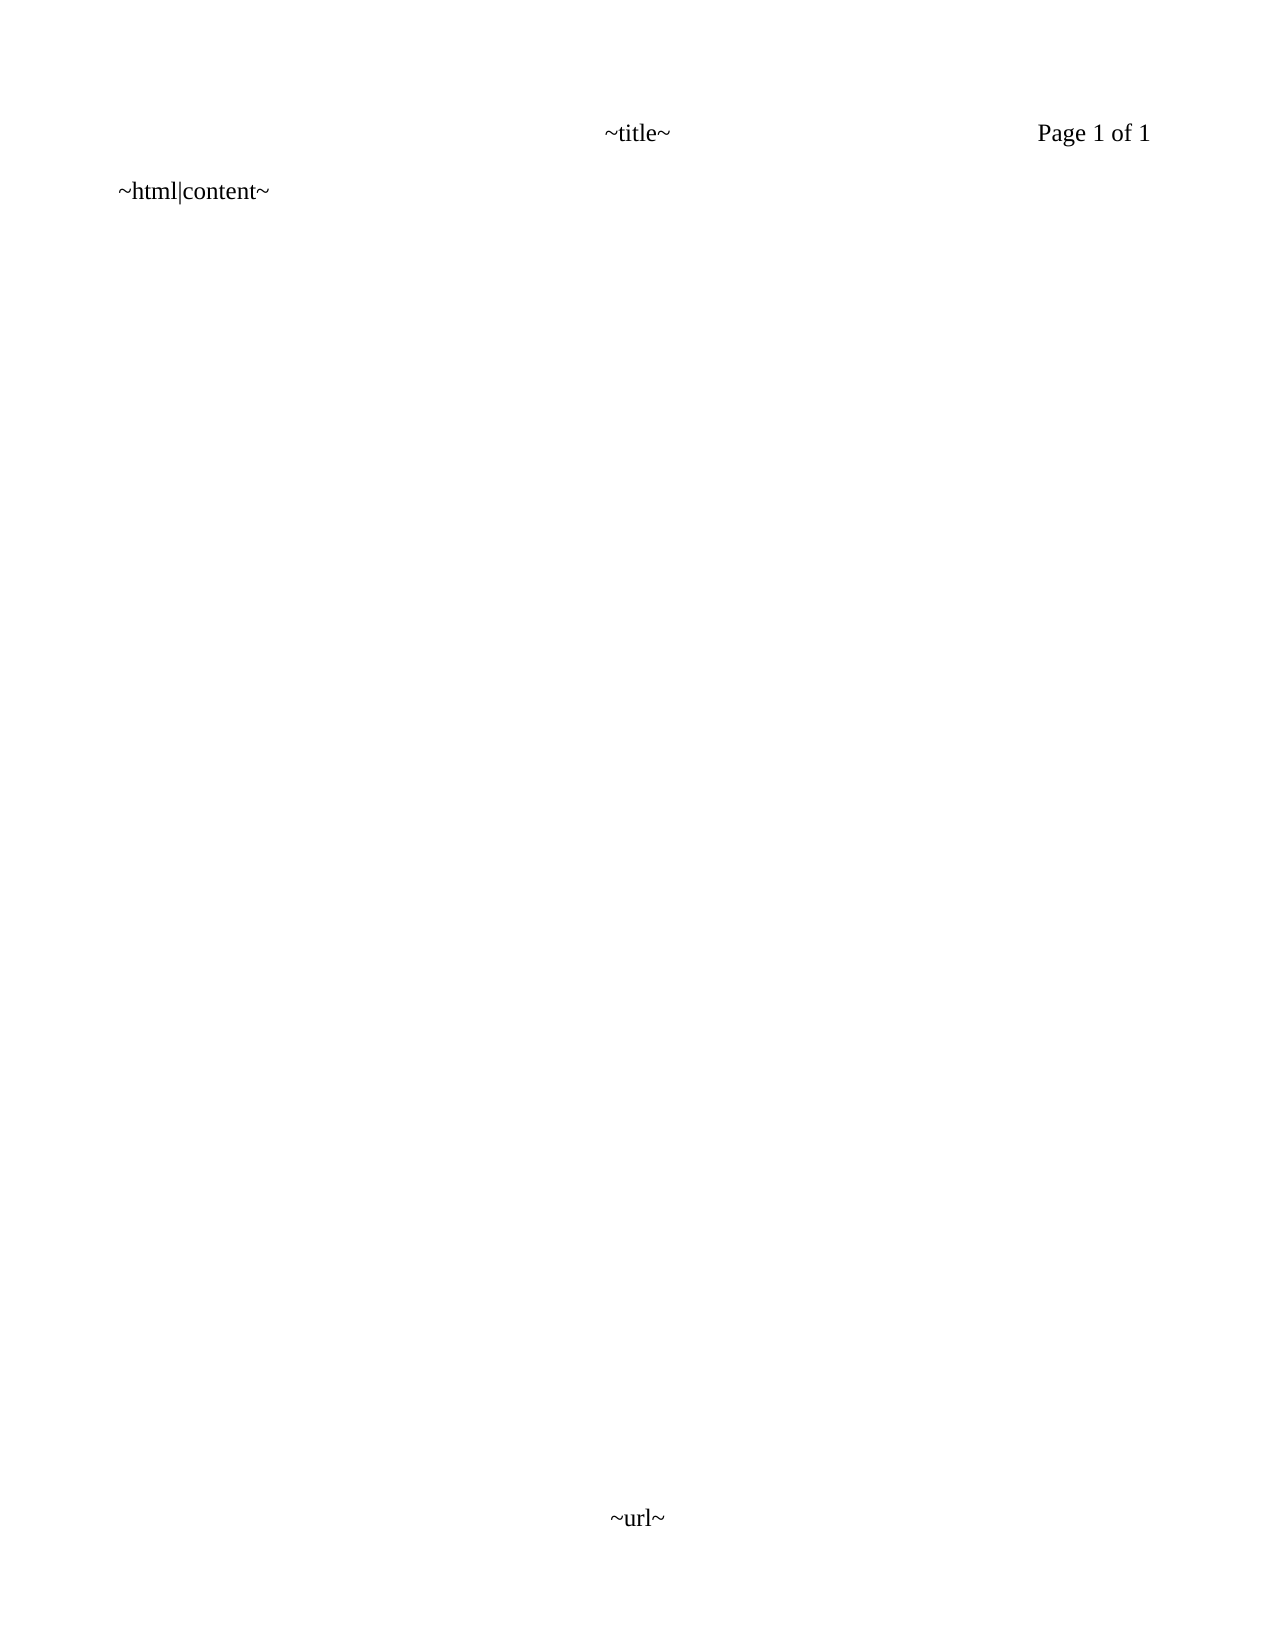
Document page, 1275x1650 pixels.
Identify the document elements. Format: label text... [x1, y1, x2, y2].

text ~html|content~ [118, 176, 1157, 205]
